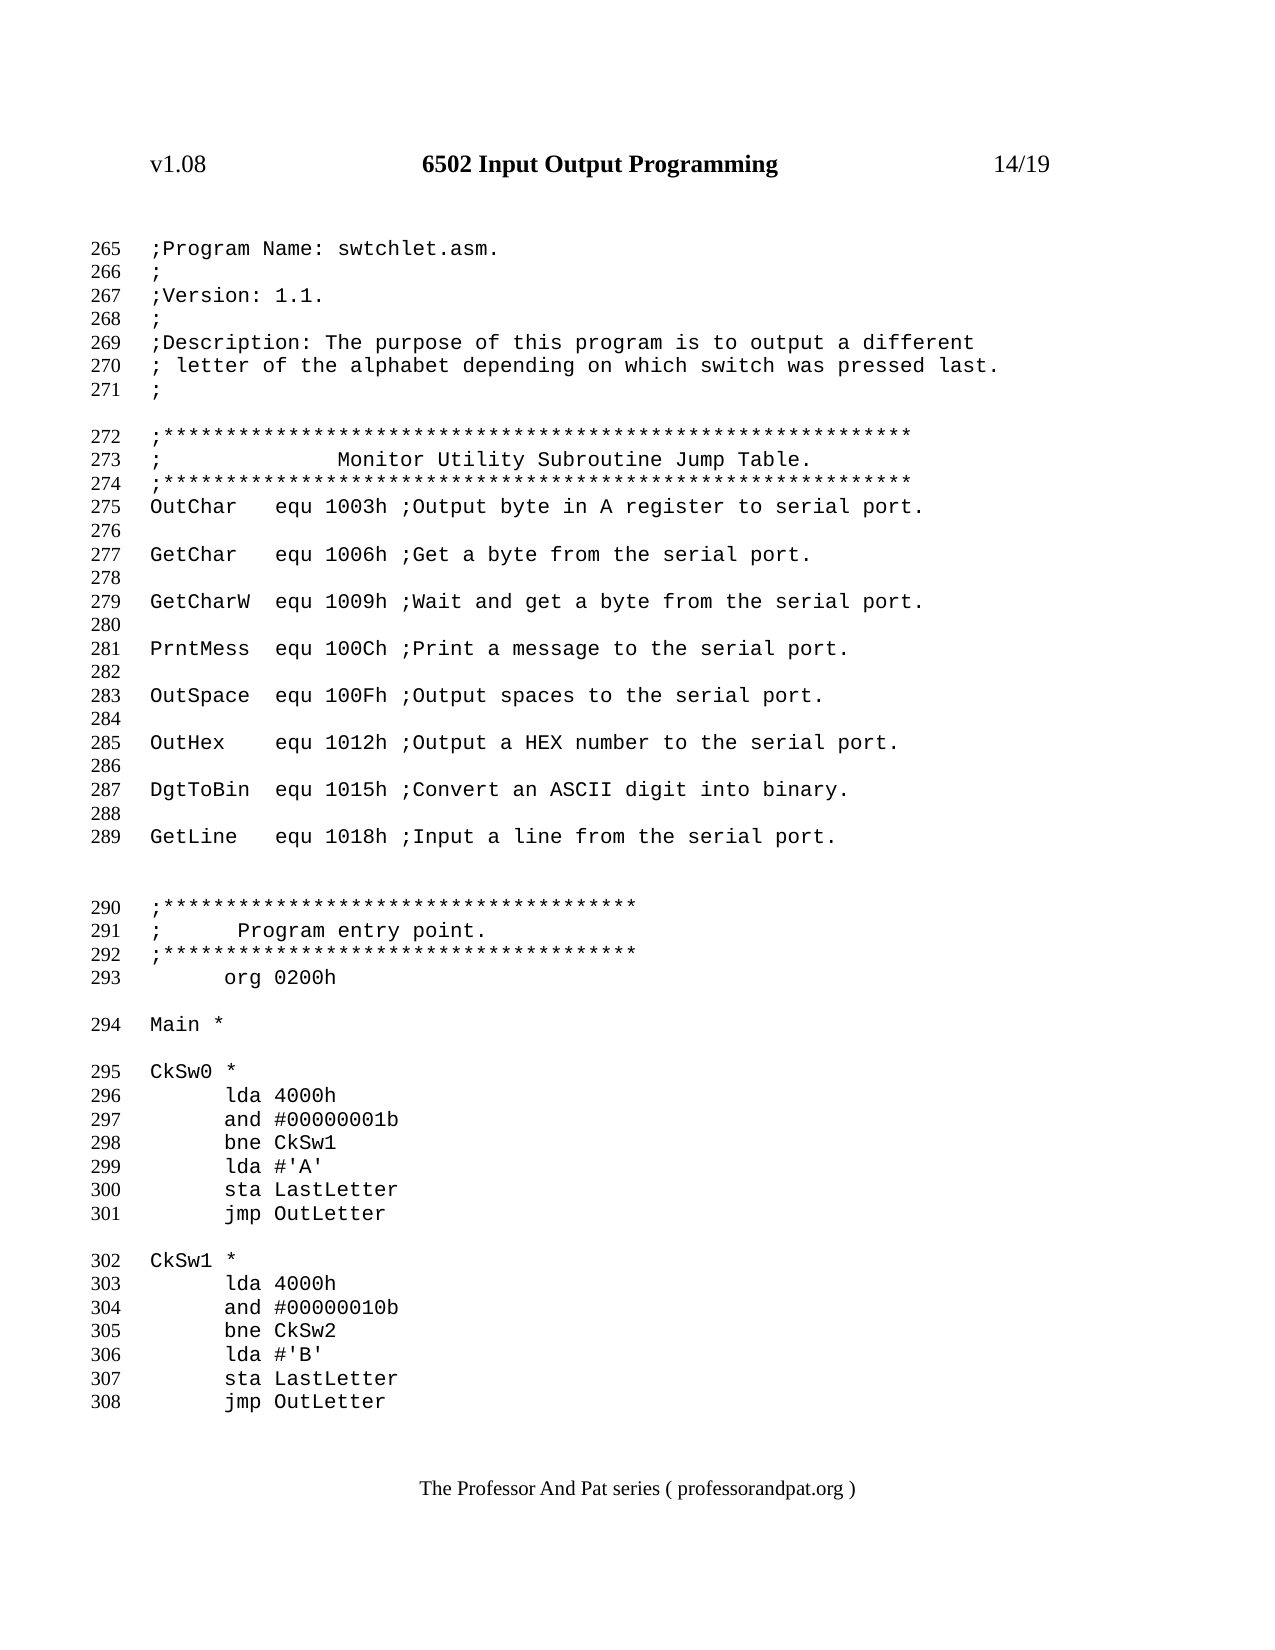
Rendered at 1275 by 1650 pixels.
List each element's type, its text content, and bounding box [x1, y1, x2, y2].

text ;Version: 1.1. [150, 285, 1125, 308]
text and #00000001b [150, 1109, 1125, 1132]
text org 0200h [150, 967, 1125, 991]
text ;************************************** [150, 897, 1125, 920]
text lda 4000h [150, 1085, 1125, 1109]
text ; [150, 308, 1125, 332]
text Main * [150, 1014, 1125, 1038]
text ;************************************************************ [150, 473, 1125, 497]
text sta LastLetter [150, 1368, 1125, 1391]
text jmp OutLetter [150, 1391, 1125, 1415]
text OutSpace equ 100Fh ;Output spaces to the serial port. [150, 685, 1125, 708]
text ; [150, 379, 1125, 402]
text lda #'B' [150, 1344, 1125, 1368]
text DgtToBin equ 1015h ;Convert an ASCII digit into binary. [150, 779, 1125, 803]
text ; letter of the alphabet depending on which switch was pressed last. [150, 355, 1125, 379]
text OutHex equ 1012h ;Output a HEX number to the serial port. [150, 732, 1125, 756]
text bne CkSw2 [150, 1321, 1125, 1344]
text PrntMess equ 100Ch ;Print a message to the serial port. [150, 638, 1125, 661]
text ;************************************************************ [150, 426, 1125, 449]
text ;Description: The purpose of this program is to output a different [150, 332, 1125, 355]
text jmp OutLetter [150, 1203, 1125, 1226]
text sta LastLetter [150, 1179, 1125, 1203]
text OutChar equ 1003h ;Output byte in A register to serial port. [150, 497, 1125, 520]
text and #00000010b [150, 1297, 1125, 1321]
text CkSw0 * [150, 1062, 1125, 1085]
text GetLine equ 1018h ;Input a line from the serial port. [150, 826, 1125, 850]
text ; [150, 261, 1125, 285]
text ; Monitor Utility Subroutine Jump Table. [150, 449, 1125, 473]
text GetCharW equ 1009h ;Wait and get a byte from the serial port. [150, 591, 1125, 614]
text ;************************************** [150, 944, 1125, 967]
text lda 4000h [150, 1273, 1125, 1297]
text lda #'A' [150, 1156, 1125, 1179]
text GetChar equ 1006h ;Get a byte from the serial port. [150, 544, 1125, 567]
text bne CkSw1 [150, 1132, 1125, 1156]
text ; Program entry point. [150, 920, 1125, 944]
text CkSw1 * [150, 1250, 1125, 1273]
text ;Program Name: swtchlet.asm. [150, 238, 1125, 261]
